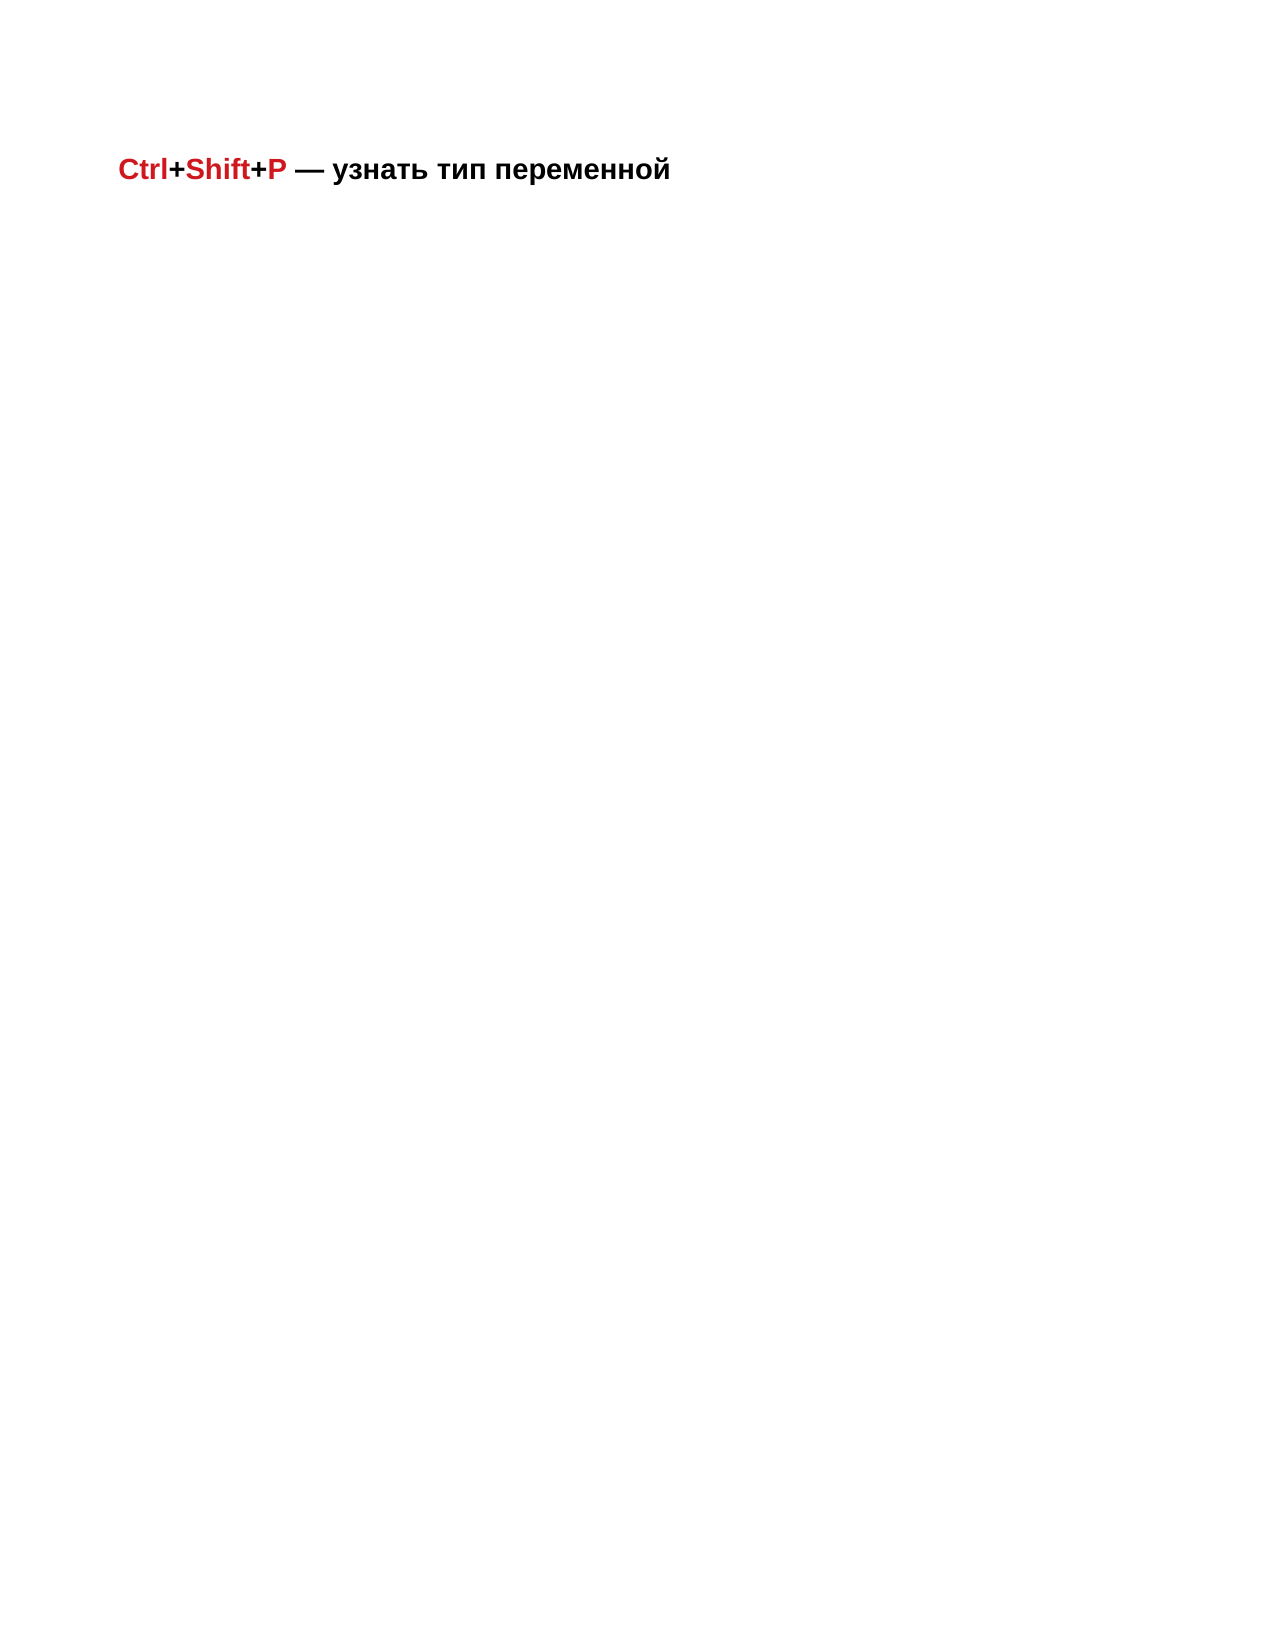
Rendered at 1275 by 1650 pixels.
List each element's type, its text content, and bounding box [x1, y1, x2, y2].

text Ctrl+Shift+P — узнать тип переменной [118, 152, 1157, 185]
